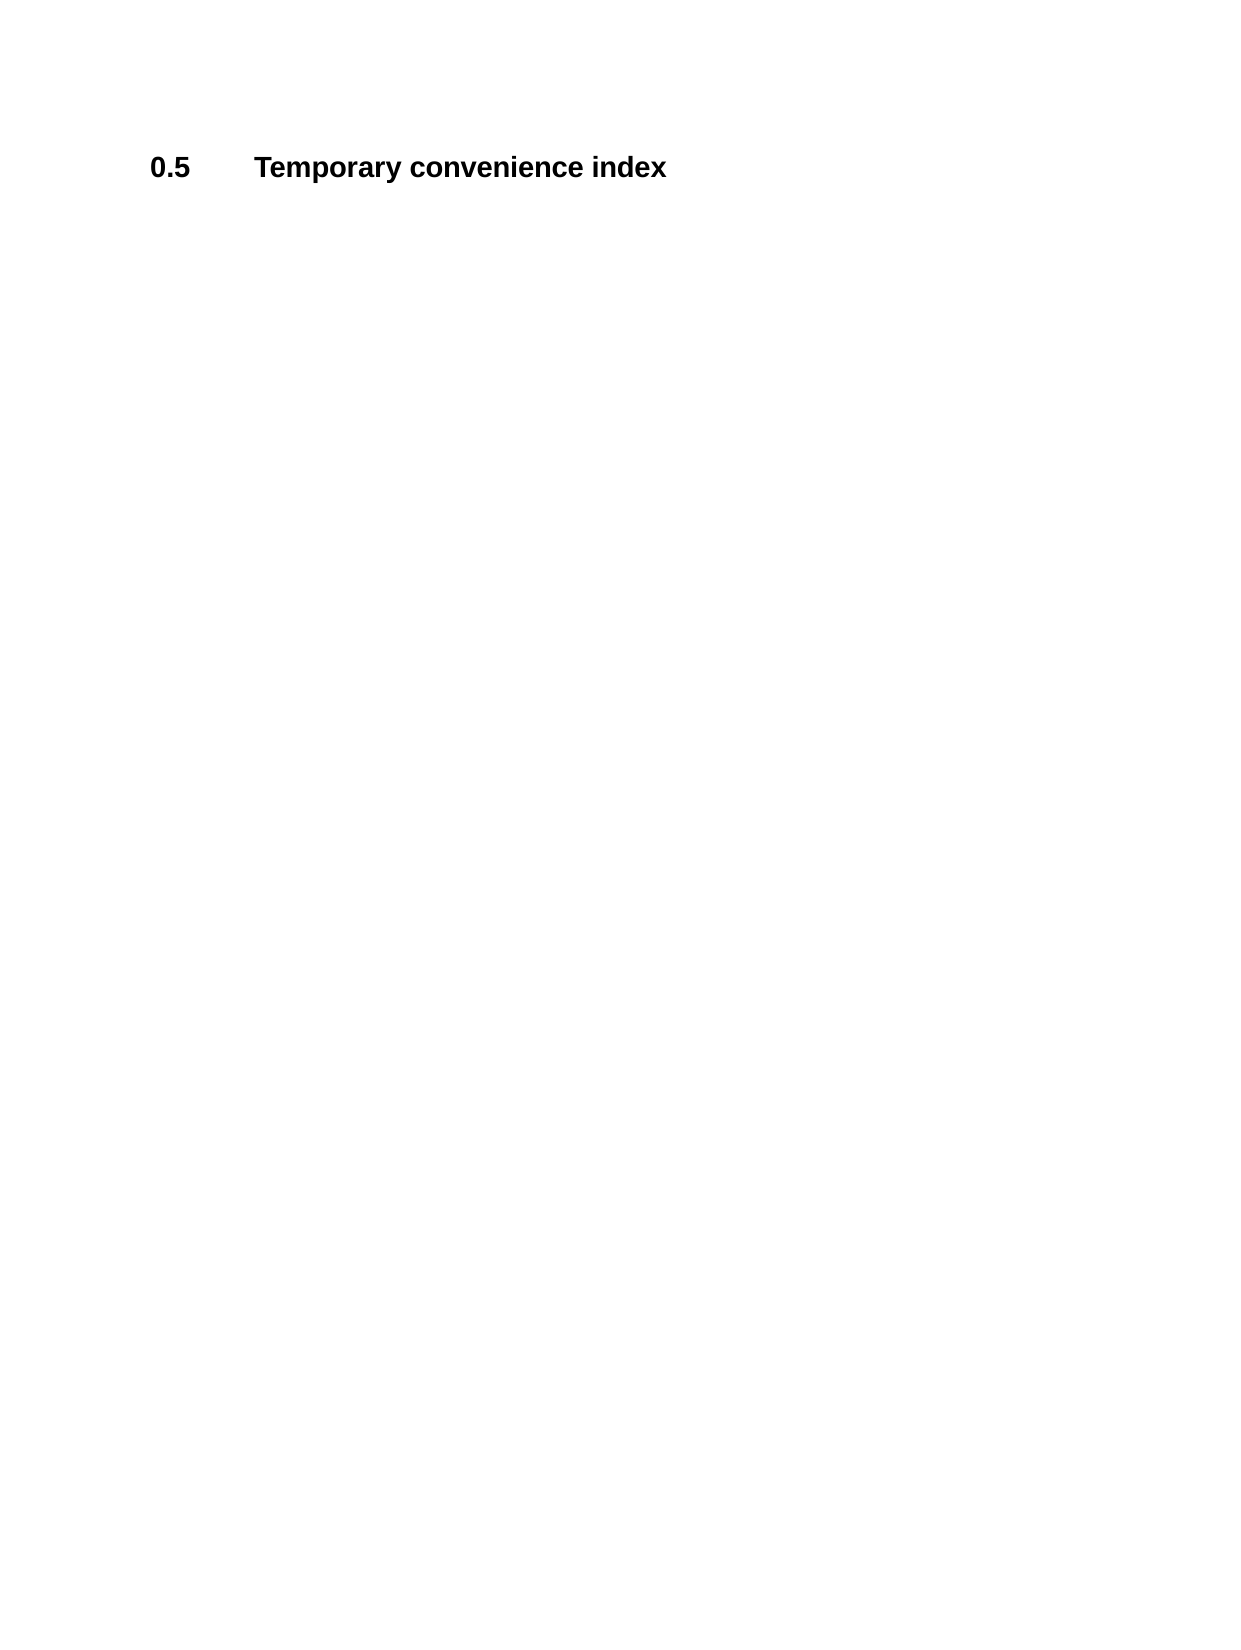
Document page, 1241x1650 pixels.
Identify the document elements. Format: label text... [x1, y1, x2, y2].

subtitle Temporary convenience index [150, 150, 1090, 183]
